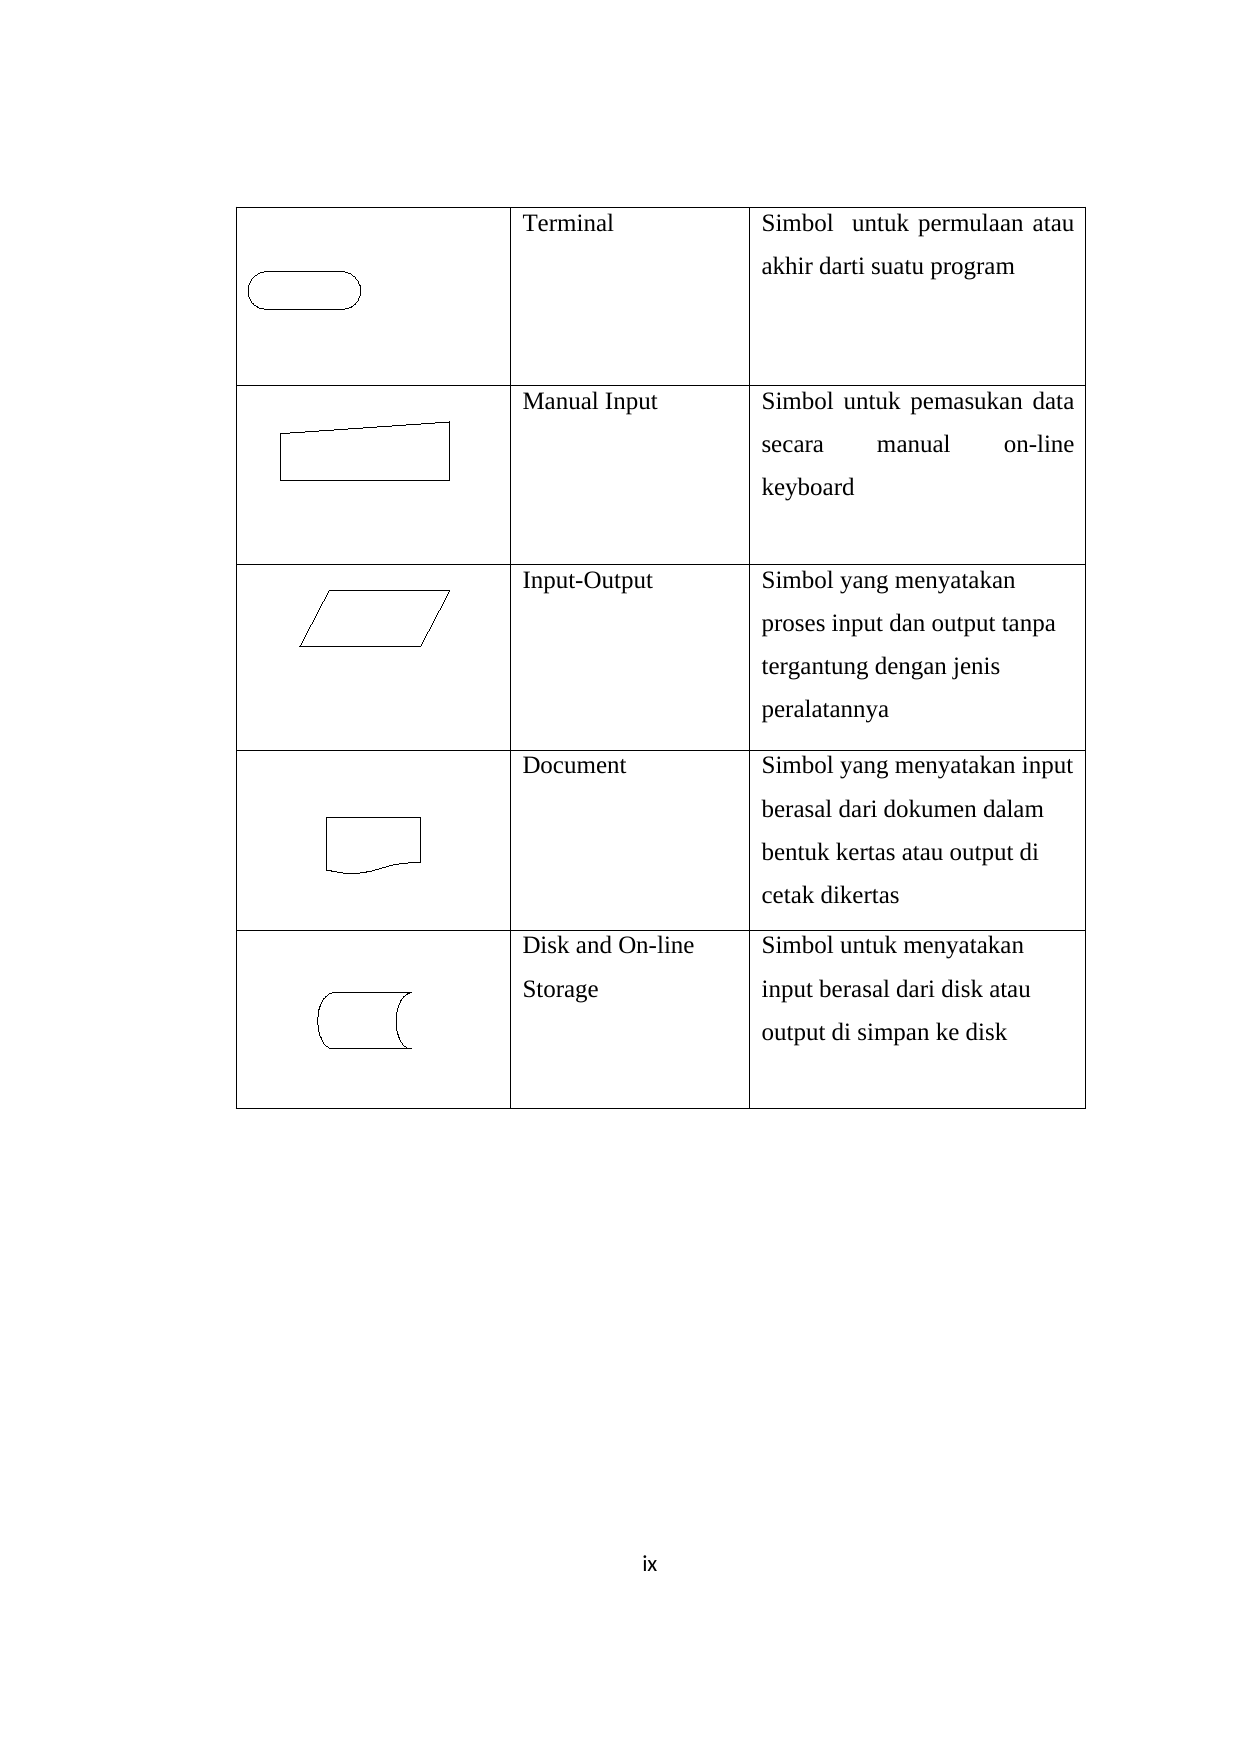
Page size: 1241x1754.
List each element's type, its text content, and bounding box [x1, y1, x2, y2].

table_cell Disk and On-line Storage [511, 931, 749, 1108]
table_cell Manual Input [511, 386, 749, 564]
table_cell Document [511, 751, 749, 929]
table_cell Simbol untuk pemasukan data secara manual on-line keyboard [750, 386, 1085, 564]
table_cell Simbol yang menyatakan input berasal dari dokumen dalam bentuk kertas atau output di cetak dikertas [750, 751, 1085, 929]
table_cell [237, 931, 510, 1108]
table_cell [237, 565, 510, 749]
table_cell [237, 208, 510, 385]
table_cell Terminal [511, 208, 749, 385]
table_cell Simbol untuk menyatakan input berasal dari disk atau output di simpan ke disk [750, 931, 1085, 1108]
table_cell Input-Output [511, 565, 749, 749]
table_cell [237, 751, 510, 929]
table_cell [237, 386, 510, 564]
table_cell Simbol untuk permulaan atau akhir darti suatu program [750, 208, 1085, 385]
table_cell Simbol yang menyatakan proses input dan output tanpa tergantung dengan jenis peralatannya [750, 565, 1085, 749]
